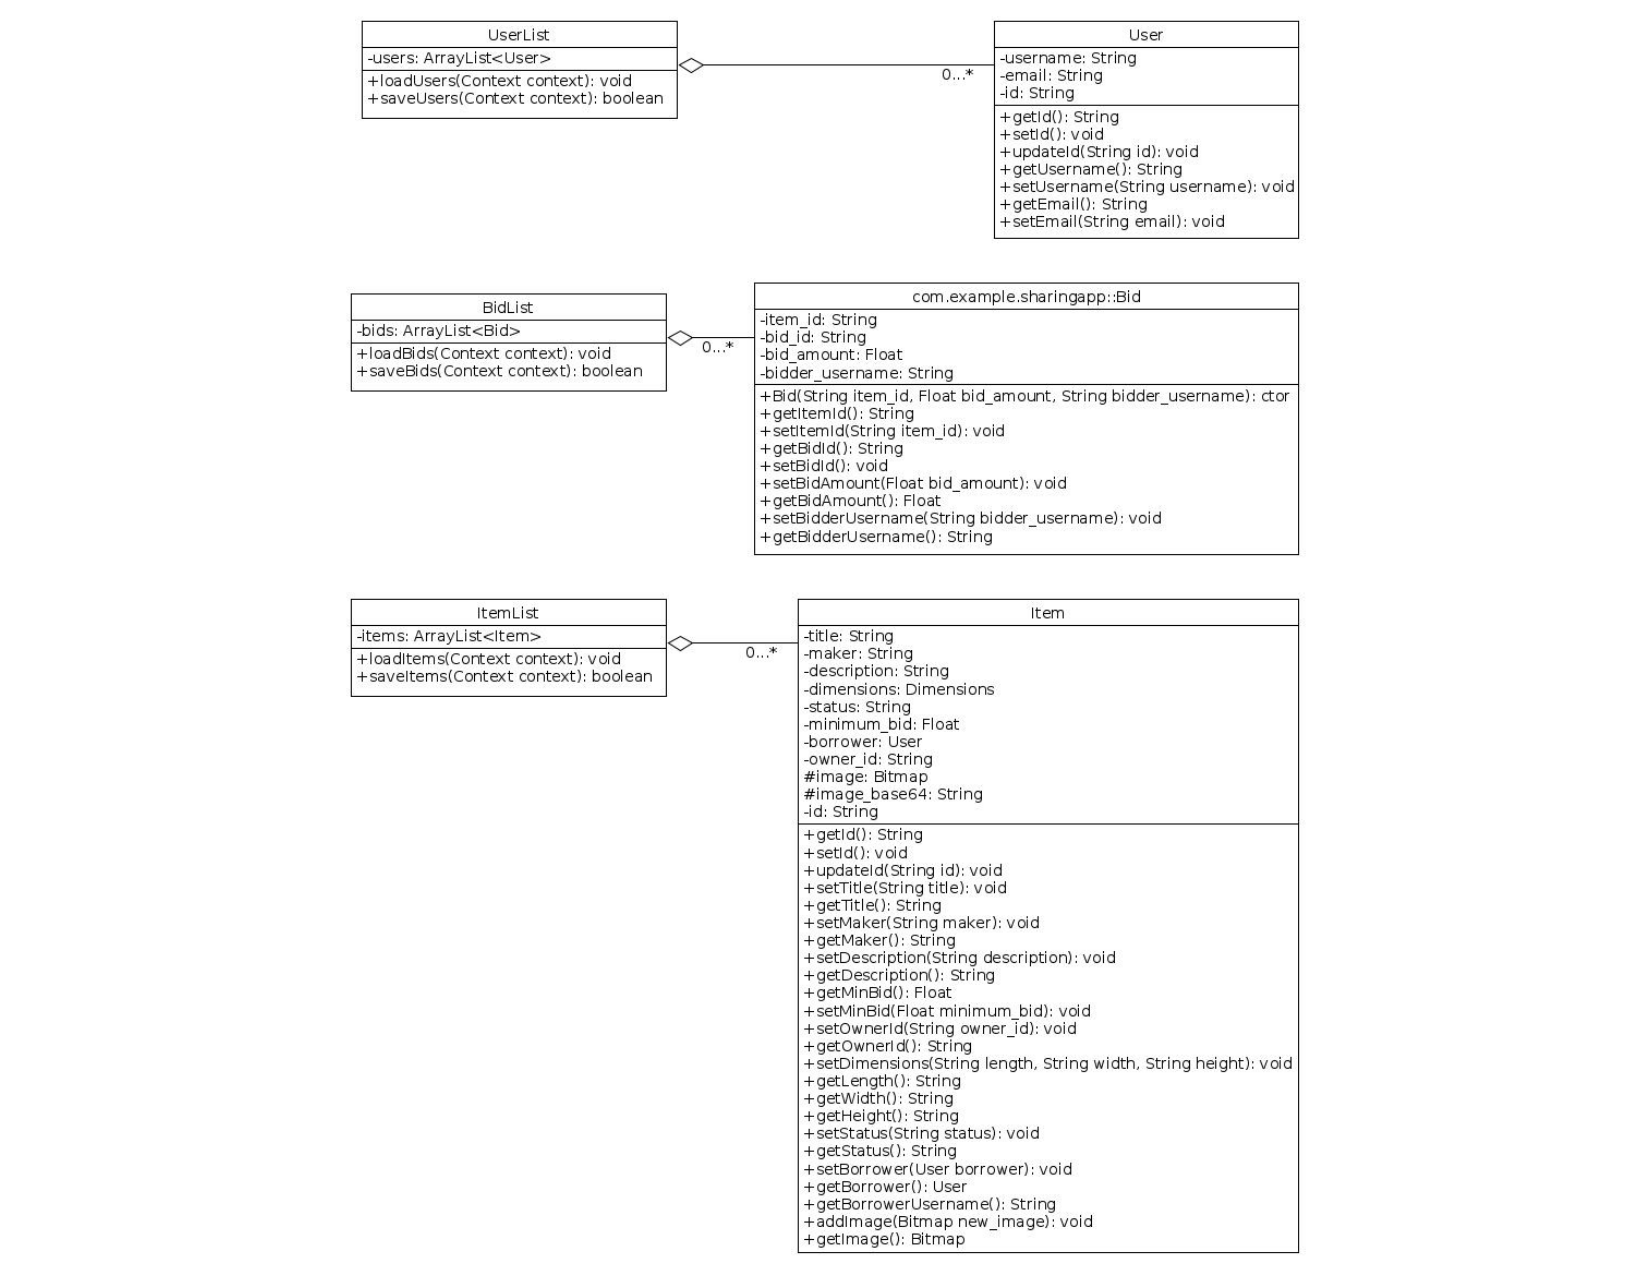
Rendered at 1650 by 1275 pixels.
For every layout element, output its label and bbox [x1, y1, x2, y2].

picture [329, 0, 1321, 1275]
